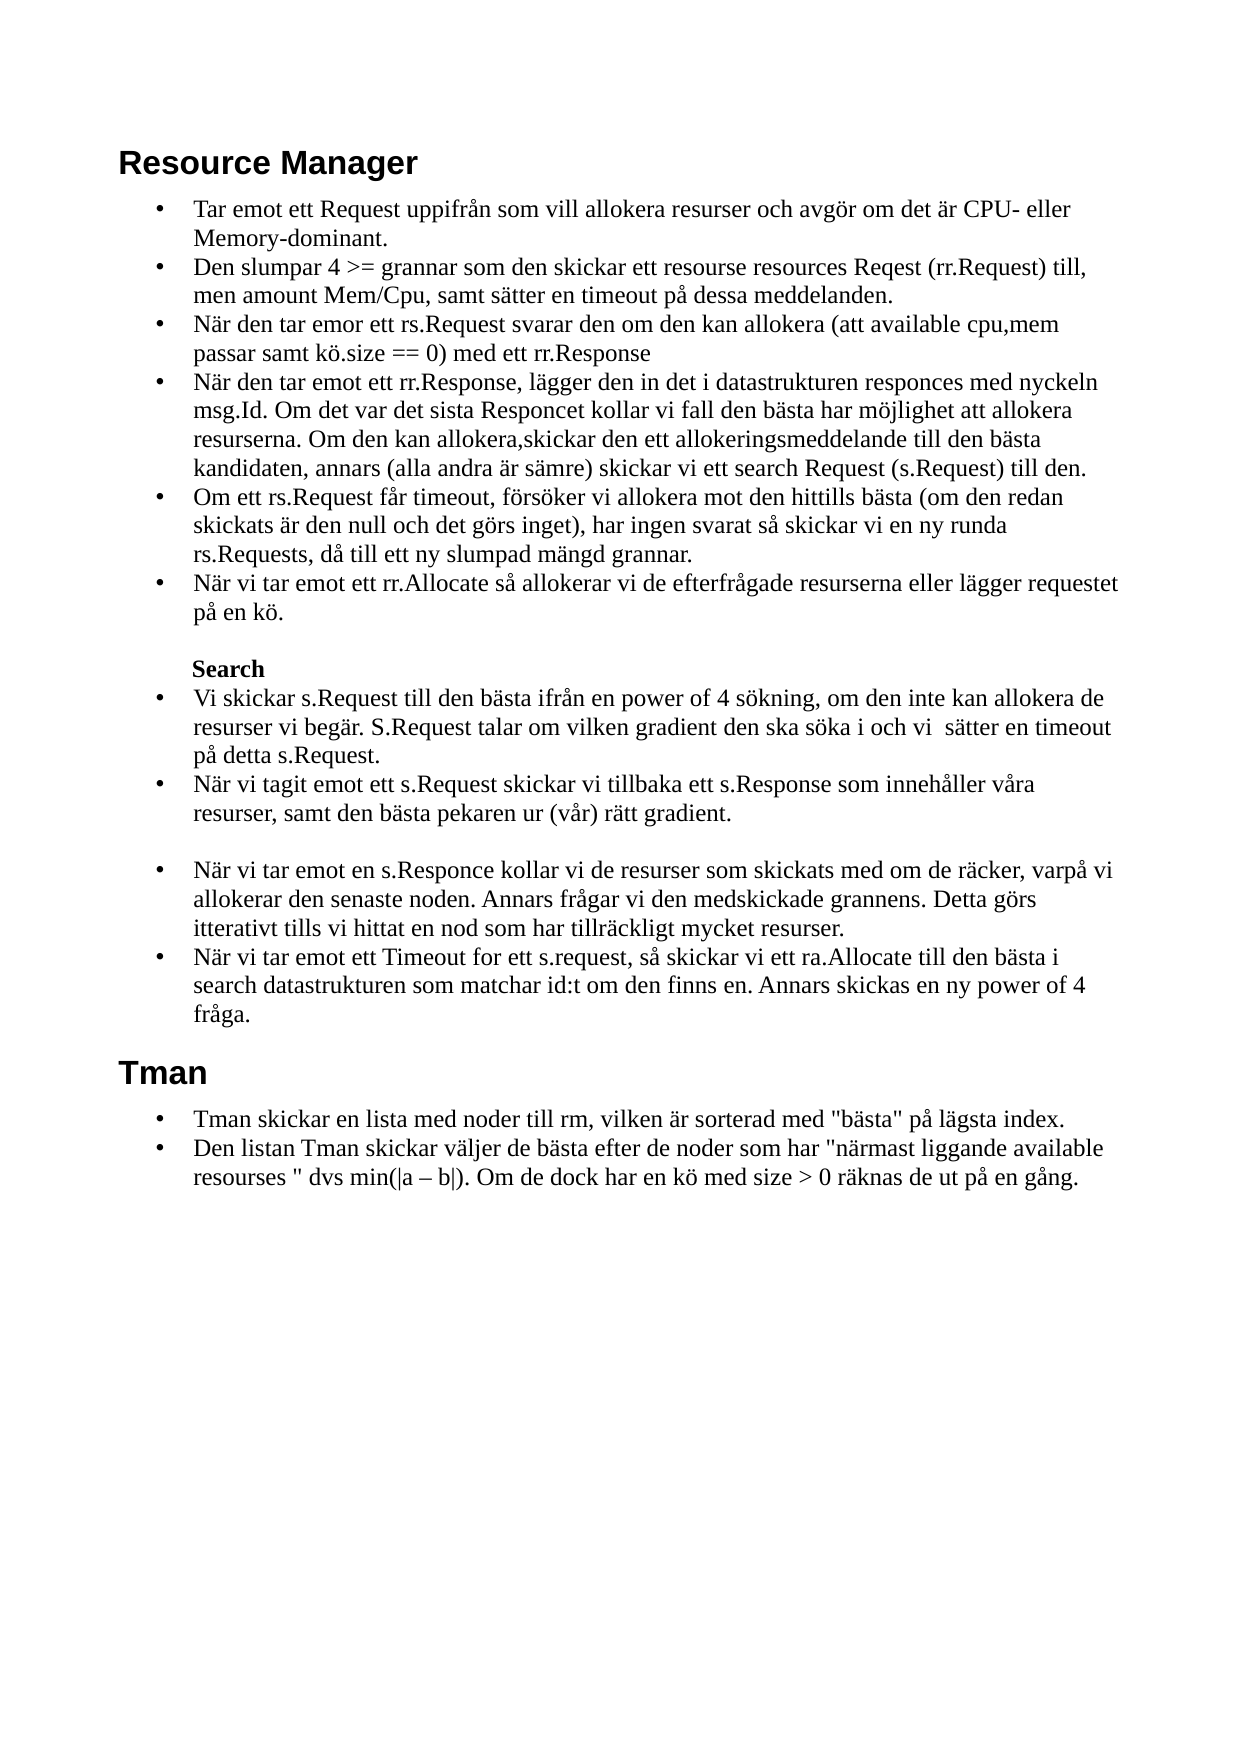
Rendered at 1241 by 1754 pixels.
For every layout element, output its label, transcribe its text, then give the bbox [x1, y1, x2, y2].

subtitle Resource Manager [118, 143, 1122, 182]
list Den slumpar 4 >= grannar som den skickar ett resourse resources Reqest (rr.Request) till, men amount Mem/Cpu, samt sätter en timeout på dessa meddelanden. [156, 252, 1122, 309]
list Om ett rs.Request får timeout, försöker vi allokera mot den hittills bästa (om den redan skickats är den null och det görs inget), har ingen svarat så skickar vi en ny runda rs.Requests, då till ett ny slumpad mängd grannar. [156, 482, 1122, 568]
list När vi tar emot ett rr.Allocate så allokerar vi de efterfrågade resurserna eller lägger requestet på en kö. [156, 568, 1122, 626]
subtitle Tman [118, 1053, 1122, 1092]
list Vi skickar s.Request till den bästa ifrån en power of 4 sökning, om den inte kan allokera de resurser vi begär. S.Request talar om vilken gradient den ska söka i och vi sätter en timeout på detta s.Request. [156, 683, 1122, 769]
text Search [118, 654, 1122, 683]
list Tar emot ett Request uppifrån som vill allokera resurser och avgör om det är CPU- eller Memory-dominant. [156, 194, 1122, 252]
list När vi tagit emot ett s.Request skickar vi tillbaka ett s.Response som innehåller våra resurser, samt den bästa pekaren ur (vår) rätt gradient. [156, 769, 1122, 827]
list När vi tar emot ett Timeout for ett s.request, så skickar vi ett ra.Allocate till den bästa i search datastrukturen som matchar id:t om den finns en. Annars skickas en ny power of 4 fråga. [156, 942, 1122, 1028]
list Tman skickar en lista med noder till rm, vilken är sorterad med "bästa" på lägsta index. [156, 1104, 1122, 1133]
list När den tar emor ett rs.Request svarar den om den kan allokera (att available cpu,mem passar samt kö.size == 0) med ett rr.Response [156, 309, 1122, 367]
list Den listan Tman skickar väljer de bästa efter de noder som har "närmast liggande available resourses " dvs min(|a – b|). Om de dock har en kö med size > 0 räknas de ut på en gång. [156, 1133, 1122, 1190]
list När vi tar emot en s.Responce kollar vi de resurser som skickats med om de räcker, varpå vi allokerar den senaste noden. Annars frågar vi den medskickade grannens. Detta görs itterativt tills vi hittat en nod som har tillräckligt mycket resurser. [156, 856, 1122, 942]
list När den tar emot ett rr.Response, lägger den in det i datastrukturen responces med nyckeln msg.Id. Om det var det sista Responcet kollar vi fall den bästa har möjlighet att allokera resurserna. Om den kan allokera,skickar den ett allokeringsmeddelande till den bästa kandidaten, annars (alla andra är sämre) skickar vi ett search Request (s.Request) till den. [156, 367, 1122, 482]
